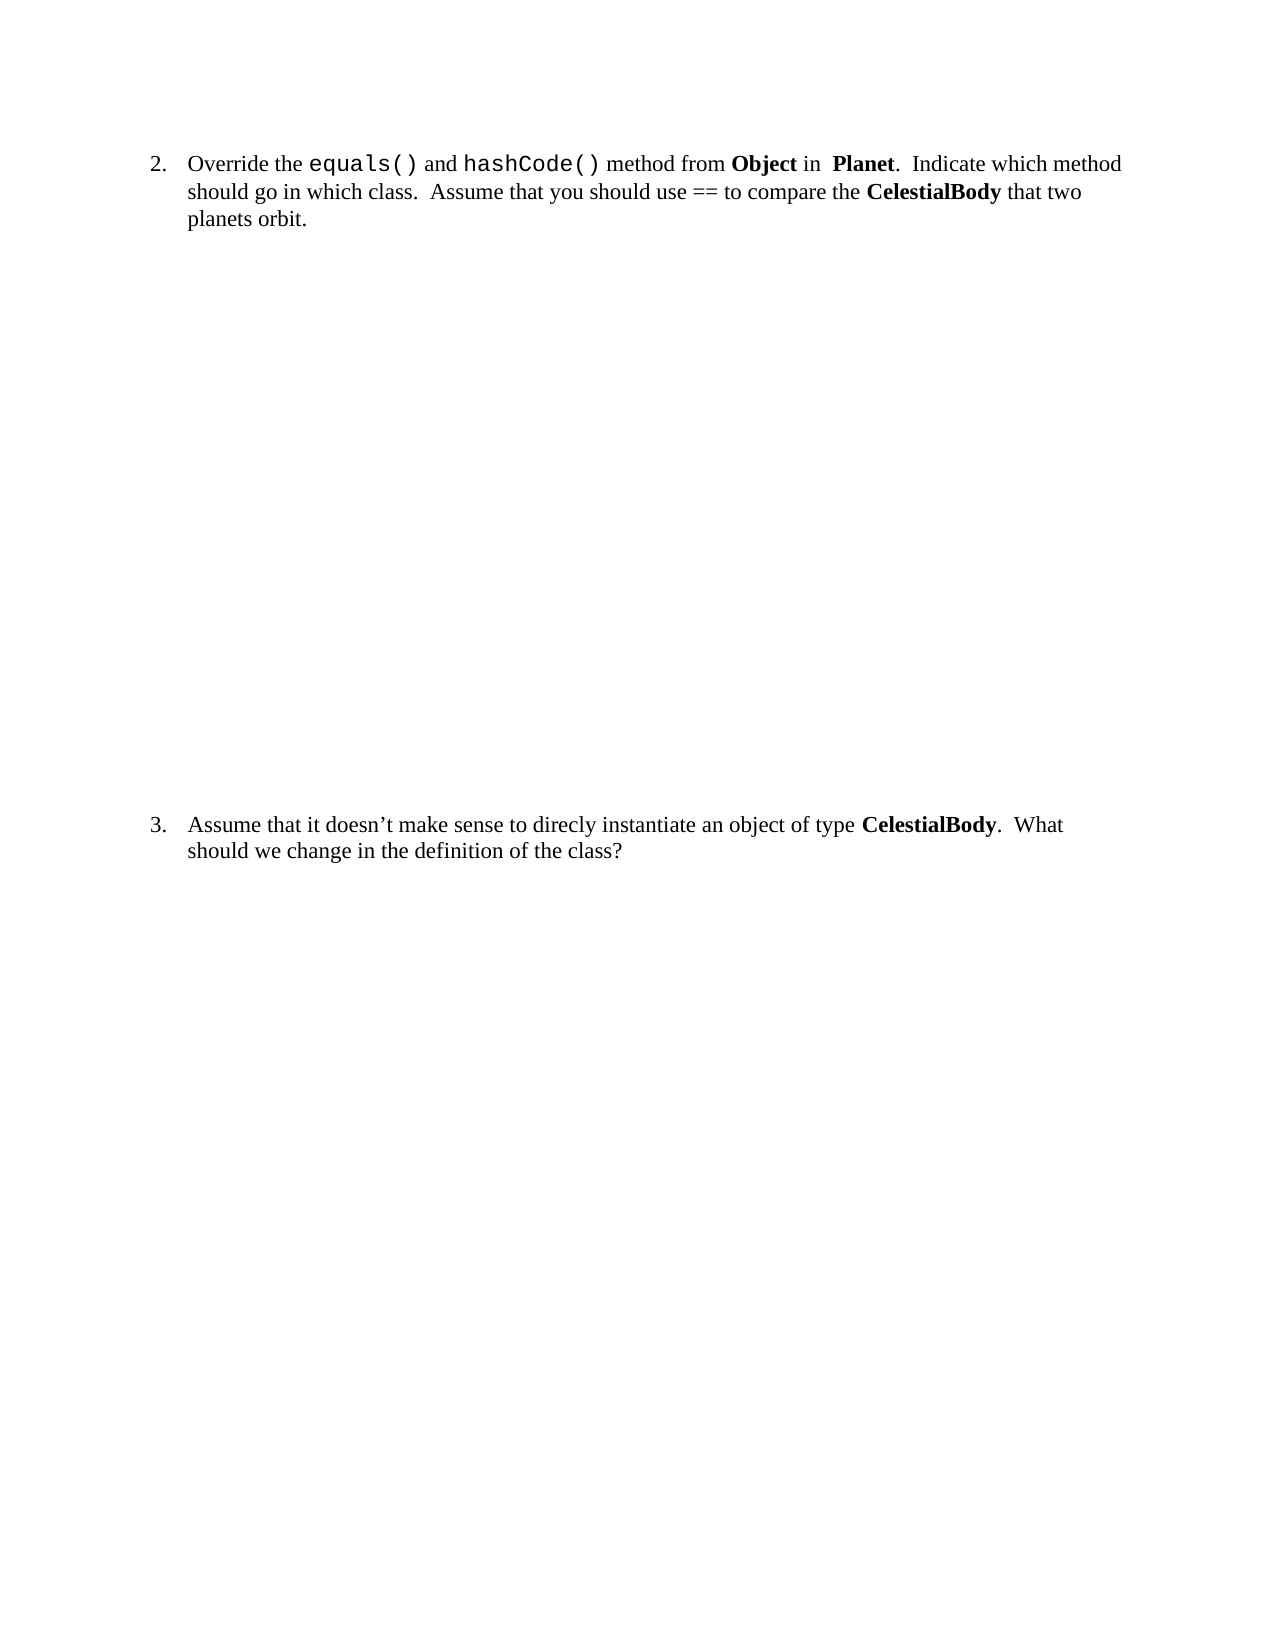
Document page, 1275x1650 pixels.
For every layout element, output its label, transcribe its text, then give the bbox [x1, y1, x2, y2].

list Assume that it doesn’t make sense to direcly instantiate an object of type CelestialBody. What should we change in the definition of the class? [150, 811, 1125, 863]
list Override the equals() and hashCode() method from Object in Planet. Indicate which method should go in which class. Assume that you should use == to compare the CelestialBody that two planets orbit. [150, 150, 1125, 231]
